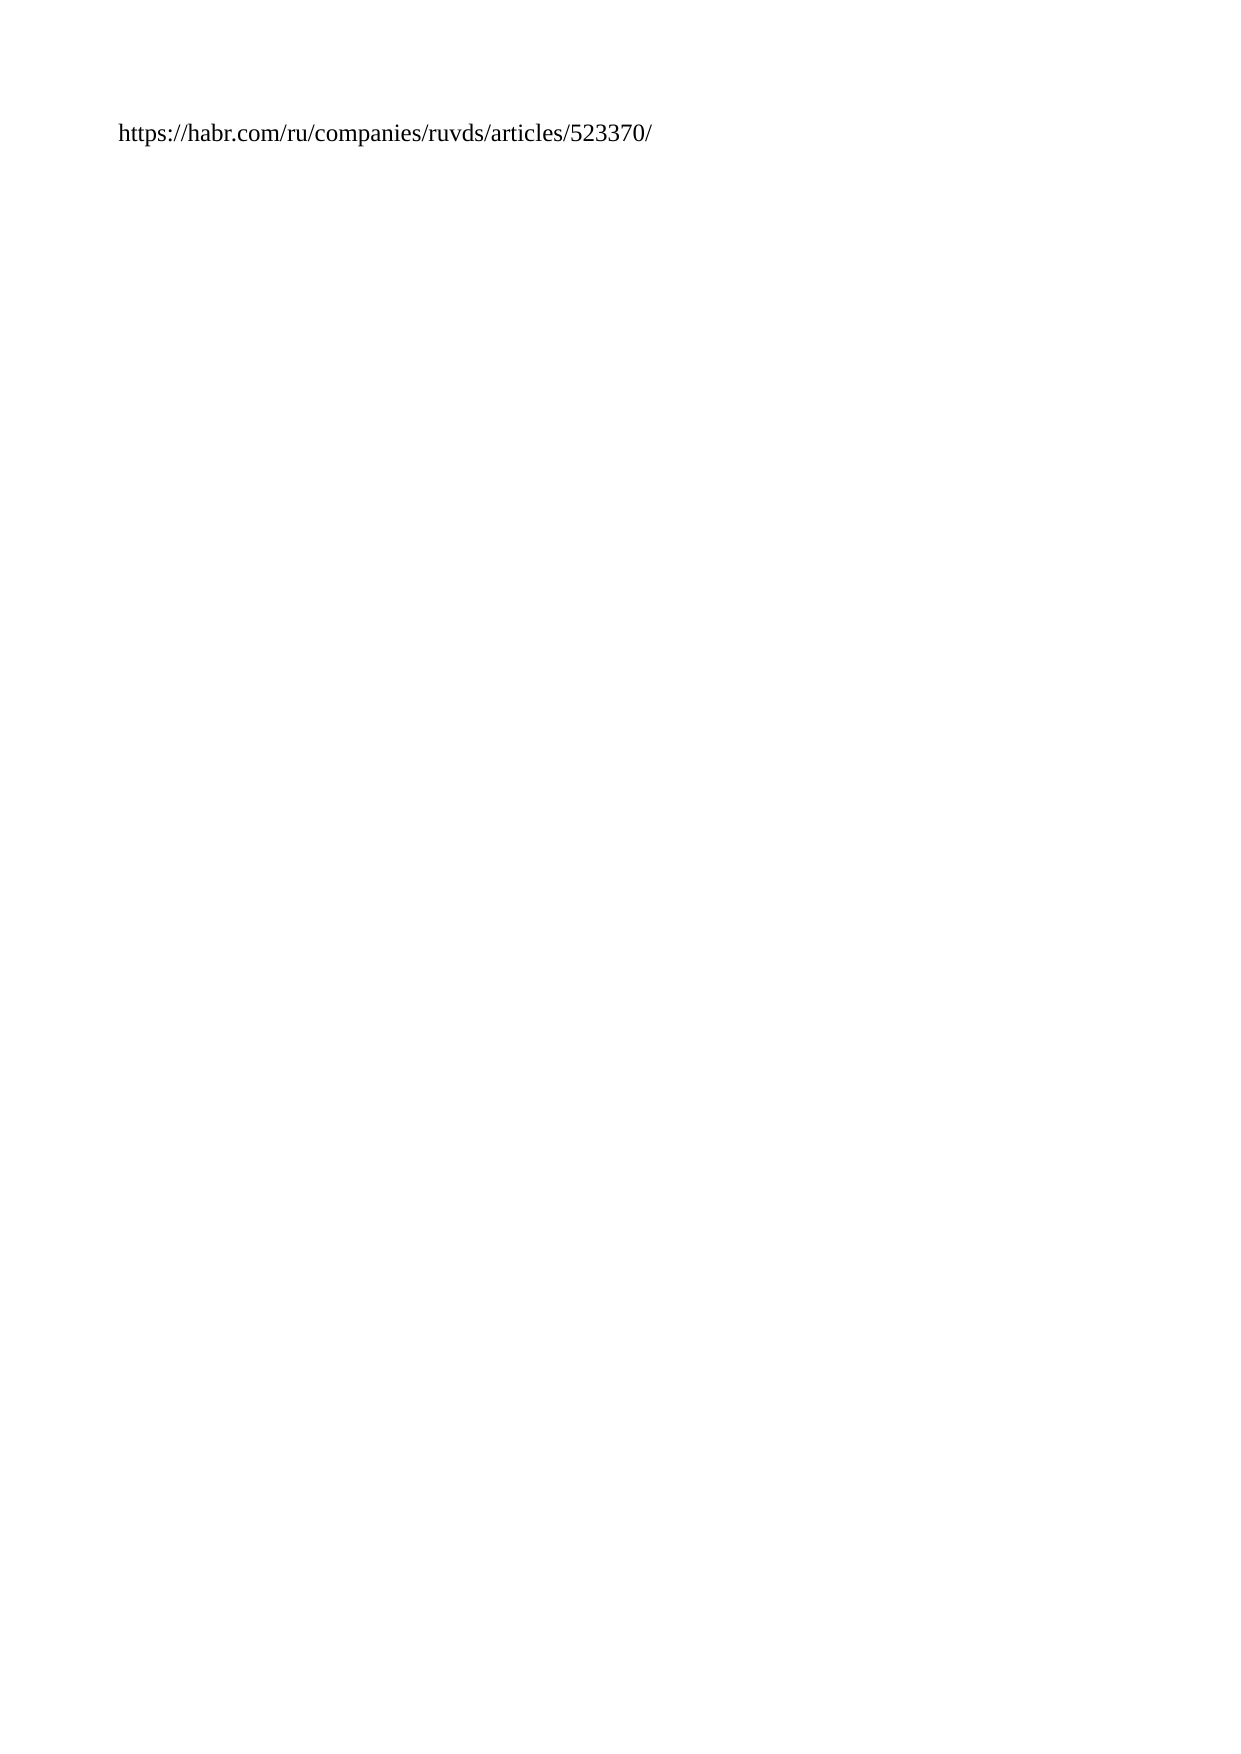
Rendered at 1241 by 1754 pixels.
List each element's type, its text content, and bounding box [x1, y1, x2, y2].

text https://habr.com/ru/companies/ruvds/articles/523370/ [118, 118, 1122, 147]
